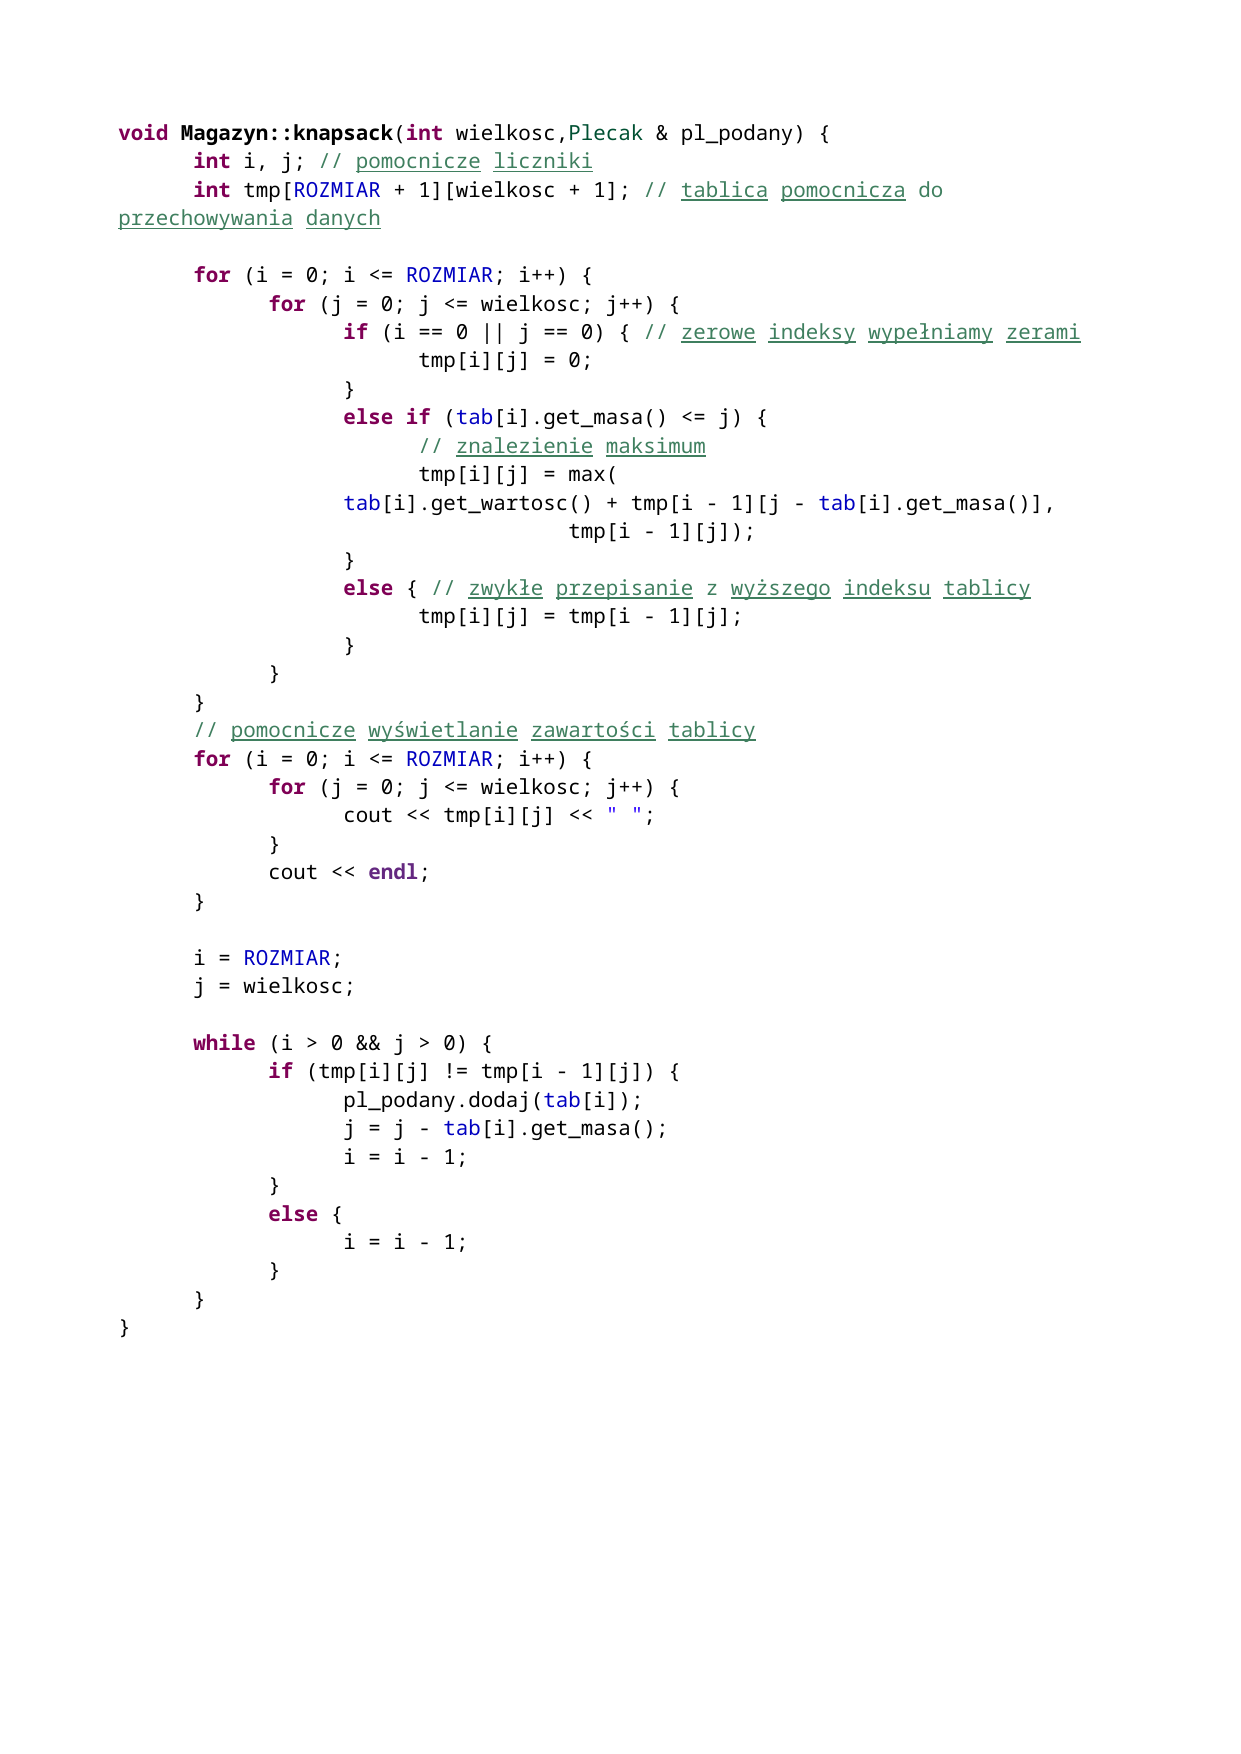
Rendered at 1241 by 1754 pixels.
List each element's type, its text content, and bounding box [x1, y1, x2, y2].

text i = i - 1; [118, 1142, 1122, 1170]
text for (j = 0; j <= wielkosc; j++) { [118, 772, 1122, 801]
text // pomocnicze wyświetlanie zawartości tablicy [118, 715, 1122, 744]
text i = i - 1; [118, 1227, 1122, 1256]
text } [118, 1256, 1122, 1284]
text cout << tmp[i][j] << " "; [118, 801, 1122, 829]
text tmp[i][j] = max( [118, 459, 1122, 488]
text } [118, 374, 1122, 402]
text tab[i].get_wartosc() + tmp[i - 1][j - tab[i].get_masa()], [118, 488, 1122, 516]
text } [118, 658, 1122, 687]
text // znalezienie maksimum [118, 431, 1122, 459]
text } [118, 829, 1122, 857]
text else { // zwykłe przepisanie z wyższego indeksu tablicy [118, 573, 1122, 602]
text for (j = 0; j <= wielkosc; j++) { [118, 289, 1122, 317]
text cout << endl; [118, 857, 1122, 886]
text int tmp[ROZMIAR + 1][wielkosc + 1]; // tablica pomocnicza do przechowywania danych [118, 175, 1122, 232]
text int i, j; // pomocnicze liczniki [118, 147, 1122, 175]
text void Magazyn::knapsack(int wielkosc,Plecak & pl_podany) { [118, 118, 1122, 147]
text } [118, 545, 1122, 573]
text while (i > 0 && j > 0) { [118, 1028, 1122, 1057]
text i = ROZMIAR; [118, 943, 1122, 971]
text else { [118, 1199, 1122, 1227]
text tmp[i - 1][j]); [118, 516, 1122, 545]
text } [118, 1170, 1122, 1199]
text j = j - tab[i].get_masa(); [118, 1113, 1122, 1142]
text for (i = 0; i <= ROZMIAR; i++) { [118, 744, 1122, 772]
text for (i = 0; i <= ROZMIAR; i++) { [118, 260, 1122, 289]
text } [118, 630, 1122, 658]
text tmp[i][j] = 0; [118, 346, 1122, 374]
text tmp[i][j] = tmp[i - 1][j]; [118, 602, 1122, 630]
text } [118, 1312, 1122, 1341]
text if (tmp[i][j] != tmp[i - 1][j]) { [118, 1057, 1122, 1085]
text } [118, 1284, 1122, 1312]
text } [118, 886, 1122, 914]
text } [118, 687, 1122, 715]
text if (i == 0 || j == 0) { // zerowe indeksy wypełniamy zerami [118, 317, 1122, 346]
text j = wielkosc; [118, 971, 1122, 1000]
text pl_podany.dodaj(tab[i]); [118, 1085, 1122, 1113]
text else if (tab[i].get_masa() <= j) { [118, 402, 1122, 431]
